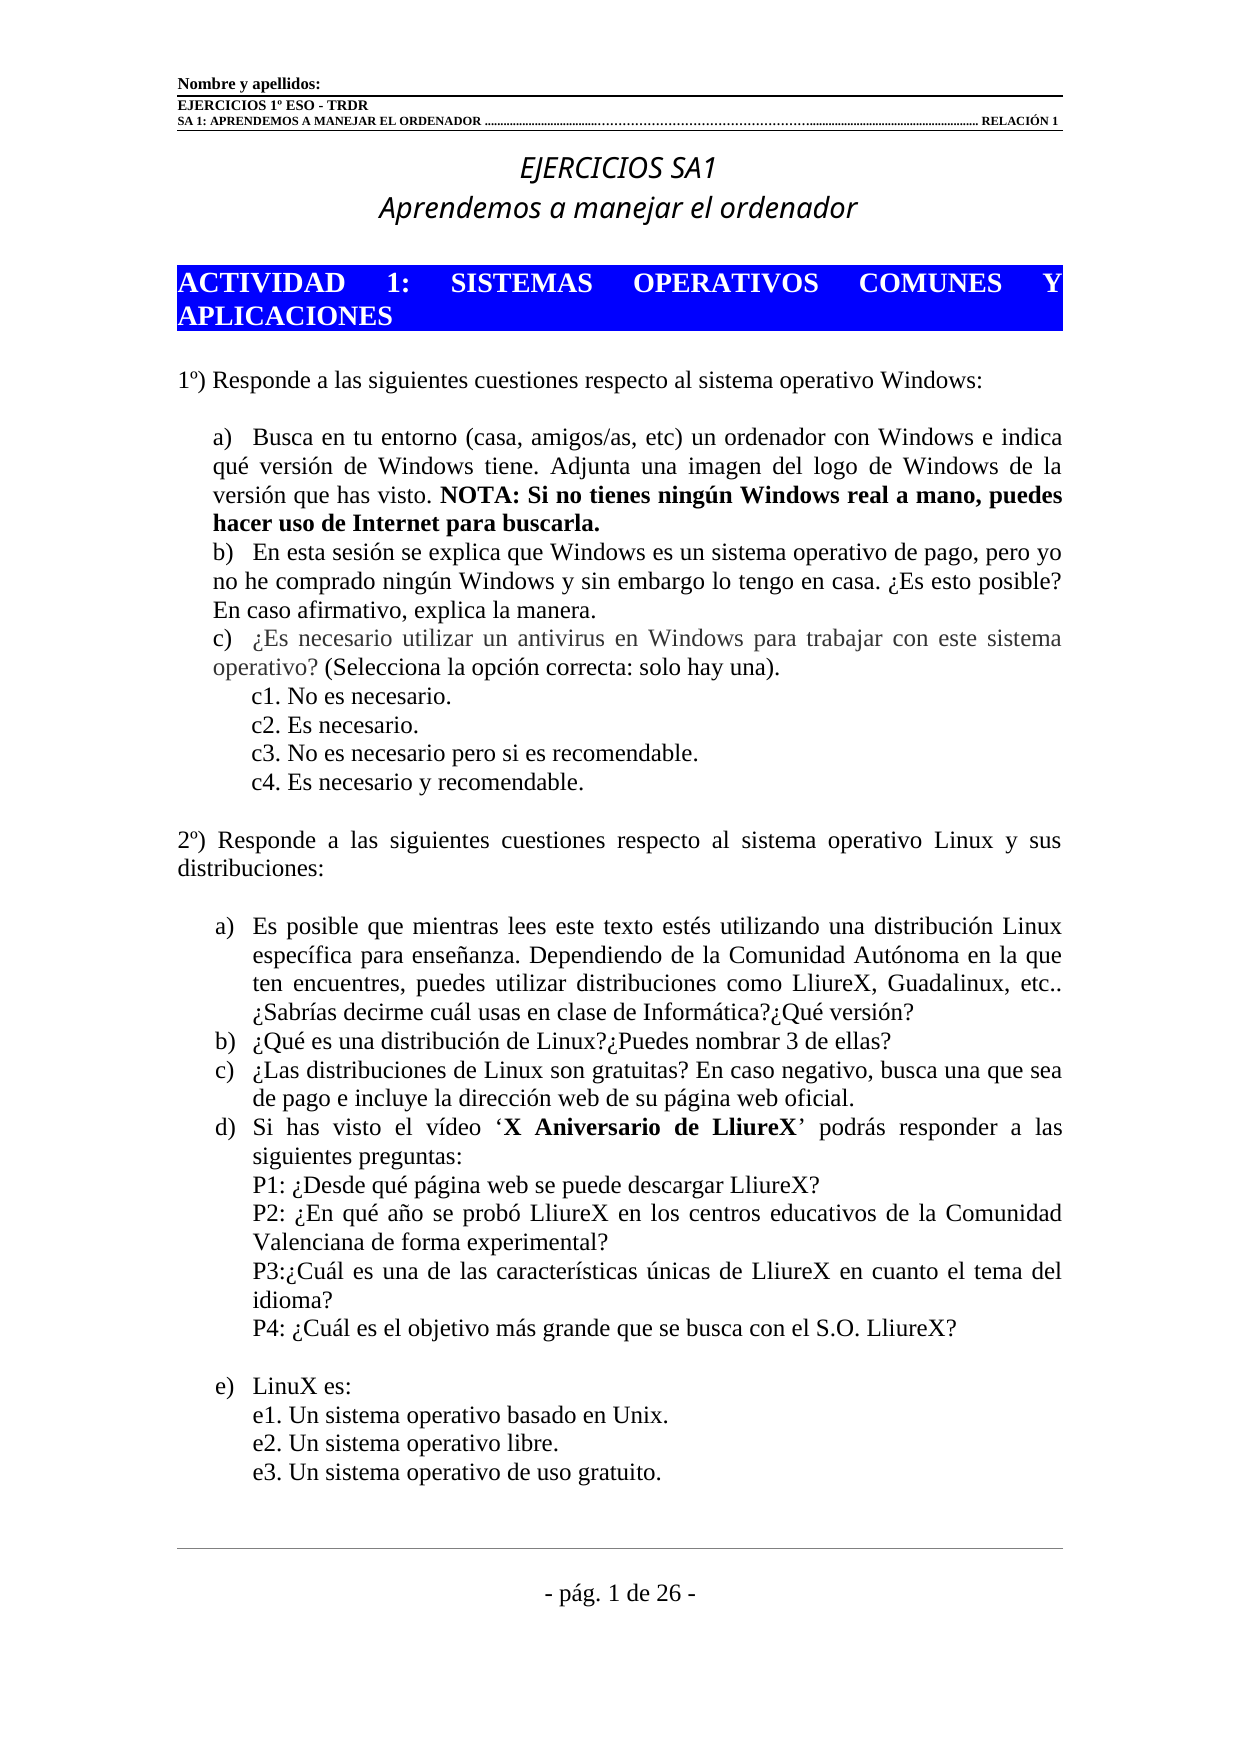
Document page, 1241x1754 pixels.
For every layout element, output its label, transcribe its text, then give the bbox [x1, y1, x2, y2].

list e1. Un sistema operativo basado en Unix. [215, 1400, 1063, 1428]
list ¿Qué es una distribución de Linux?¿Puedes nombrar 3 de ellas? [215, 1026, 1063, 1055]
list En esta sesión se explica que Windows es un sistema operativo de pago, pero yo no he comprado ningún Windows y sin embargo lo tengo en casa. ¿Es esto posible? En caso afirmativo, explica la manera. [213, 537, 1063, 623]
list LinuX es: [215, 1371, 1063, 1400]
list ¿Las distribuciones de Linux son gratuitas? En caso negativo, busca una que sea de pago e incluye la dirección web de su página web oficial. [215, 1055, 1063, 1112]
list Busca en tu entorno (casa, amigos/as, etc) un ordenador con Windows e indica qué versión de Windows tiene. Adjunta una imagen del logo de Windows de la versión que has visto. NOTA: Si no tienes ningún Windows real a mano, puedes hacer uso de Internet para buscarla. [213, 422, 1063, 537]
list e2. Un sistema operativo libre. [215, 1428, 1063, 1457]
text 1º) Responde a las siguientes cuestiones respecto al sistema operativo Windows: [177, 365, 1063, 393]
list P4: ¿Cuál es el objetivo más grande que se busca con el S.O. LliureX? [215, 1313, 1063, 1342]
list ACTIVIDAD 1: SISTEMAS OPERATIVOS COMUNES Y APLICACIONES [177, 265, 1063, 331]
text Aprendemos a manejar el ordenador [177, 187, 1063, 227]
text EJERCICIOS SA1 [177, 148, 1063, 187]
list Si has visto el vídeo ‘X Aniversario de LliureX’ podrás responder a las siguientes preguntas: [215, 1112, 1063, 1170]
list e3. Un sistema operativo de uso gratuito. [215, 1457, 1063, 1486]
list P1: ¿Desde qué página web se puede descargar LliureX? [215, 1170, 1063, 1198]
text c4. Es necesario y recomendable. [251, 767, 1063, 796]
text 2º) Responde a las siguientes cuestiones respecto al sistema operativo Linux y sus distribuciones: [177, 825, 1063, 882]
list Es posible que mientras lees este texto estés utilizando una distribución Linux específica para enseñanza. Dependiendo de la Comunidad Autónoma en la que ten encuentres, puedes utilizar distribuciones como LliureX, Guadalinux, etc.. ¿Sabrías decirme cuál usas en clase de Informática?¿Qué versión? [215, 911, 1063, 1026]
list P3:¿Cuál es una de las características únicas de LliureX en cuanto el tema del idioma? [215, 1256, 1063, 1313]
list P2: ¿En qué año se probó LliureX en los centros educativos de la Comunidad Valenciana de forma experimental? [215, 1198, 1063, 1256]
text c2. Es necesario. [251, 710, 1063, 738]
text c3. No es necesario pero si es recomendable. [251, 738, 1063, 767]
list ¿Es necesario utilizar un antivirus en Windows para trabajar con este sistema operativo? (Selecciona la opción correcta: solo hay una). [213, 623, 1063, 681]
text c1. No es necesario. [251, 681, 1063, 710]
